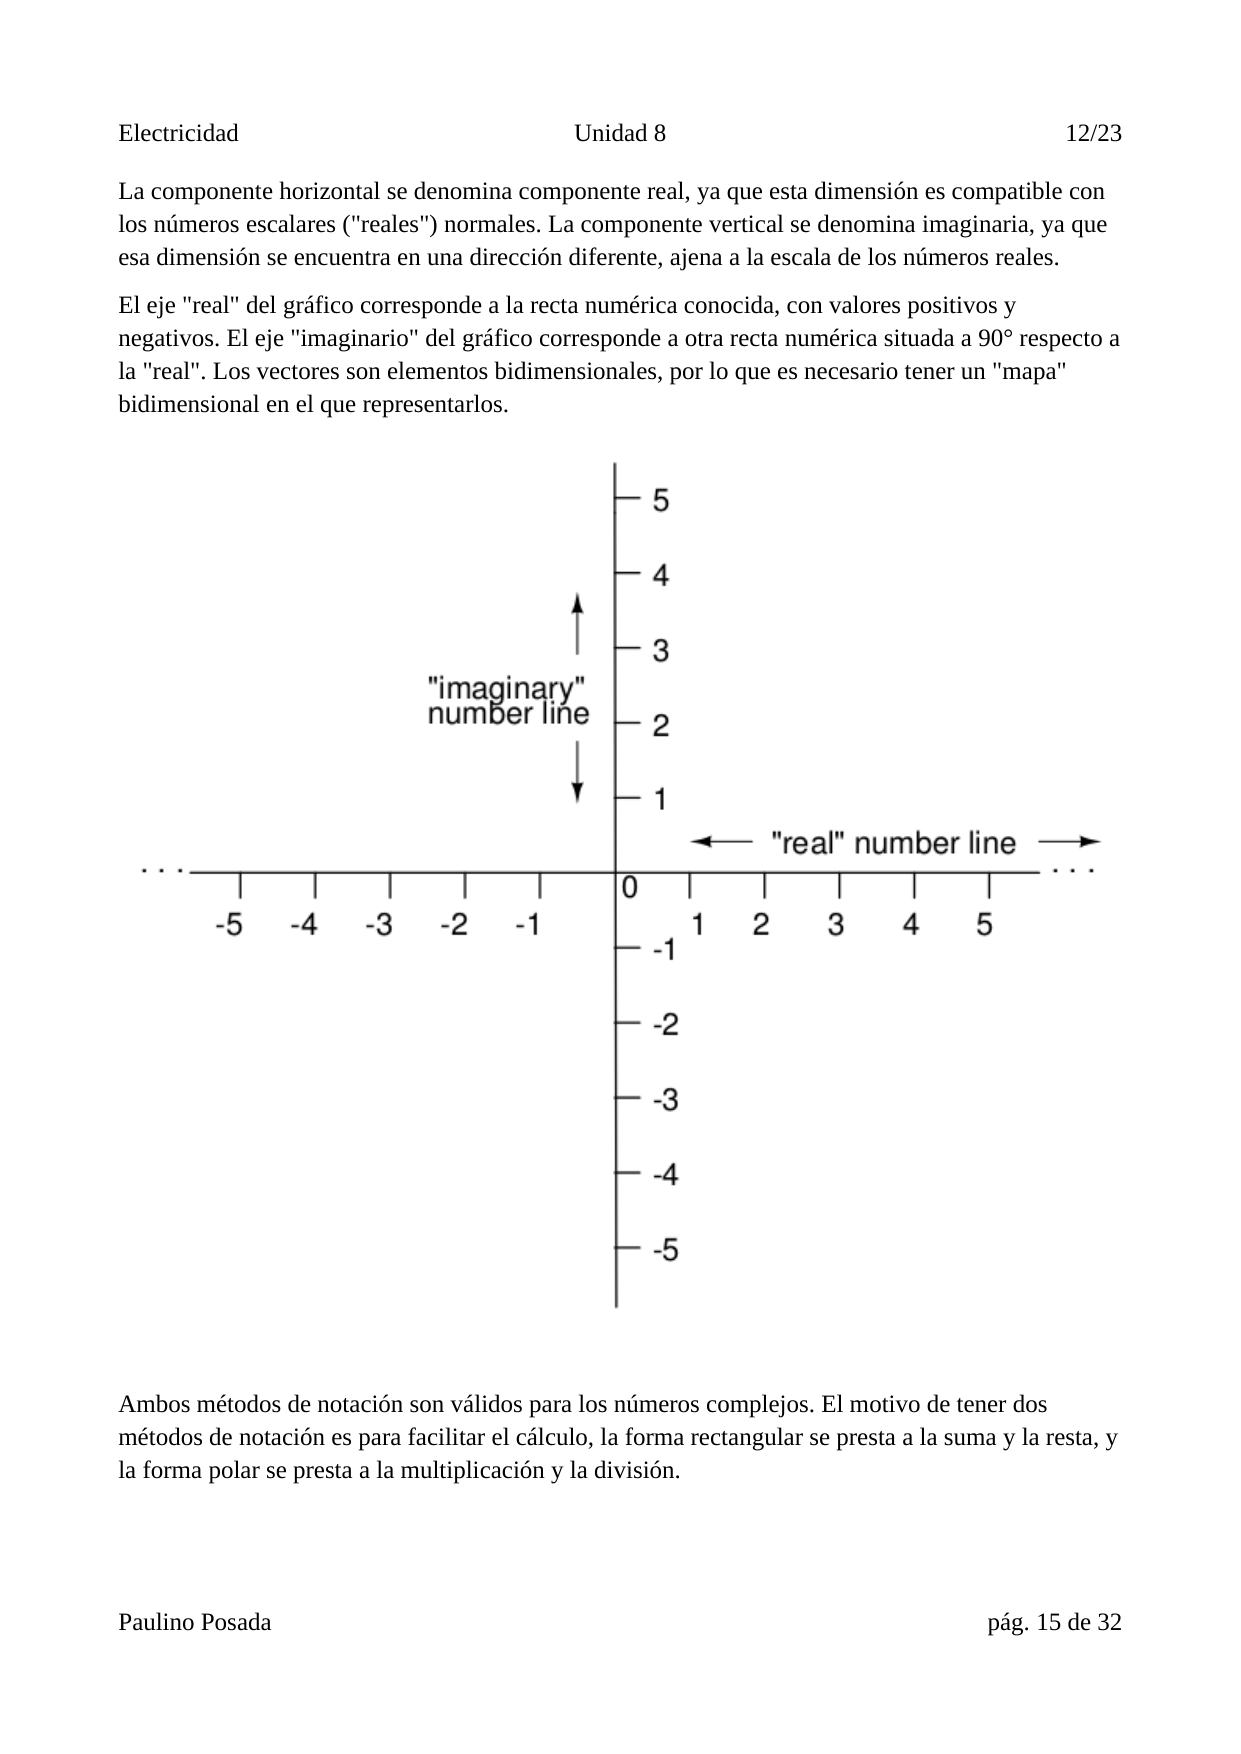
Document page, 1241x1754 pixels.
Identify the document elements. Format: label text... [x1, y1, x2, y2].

picture [123, 436, 1117, 1320]
text La componente horizontal se denomina componente real, ya que esta dimensión es compatible con los números escalares ("reales") normales. La componente vertical se denomina imaginaria, ya que esa dimensión se encuentra en una dirección diferente, ajena a la escala de los números reales. [118, 176, 1122, 271]
text El eje "real" del gráfico corresponde a la recta numérica conocida, con valores positivos y negativos. El eje "imaginario" del gráfico corresponde a otra recta numérica situada a 90° respecto a la "real". Los vectores son elementos bidimensionales, por lo que es necesario tener un "mapa" bidimensional en el que representarlos. [118, 290, 1122, 418]
text Ambos métodos de notación son válidos para los números complejos. El motivo de tener dos métodos de notación es para facilitar el cálculo, la forma rectangular se presta a la suma y la resta, y la forma polar se presta a la multiplicación y la división. [118, 1389, 1122, 1483]
